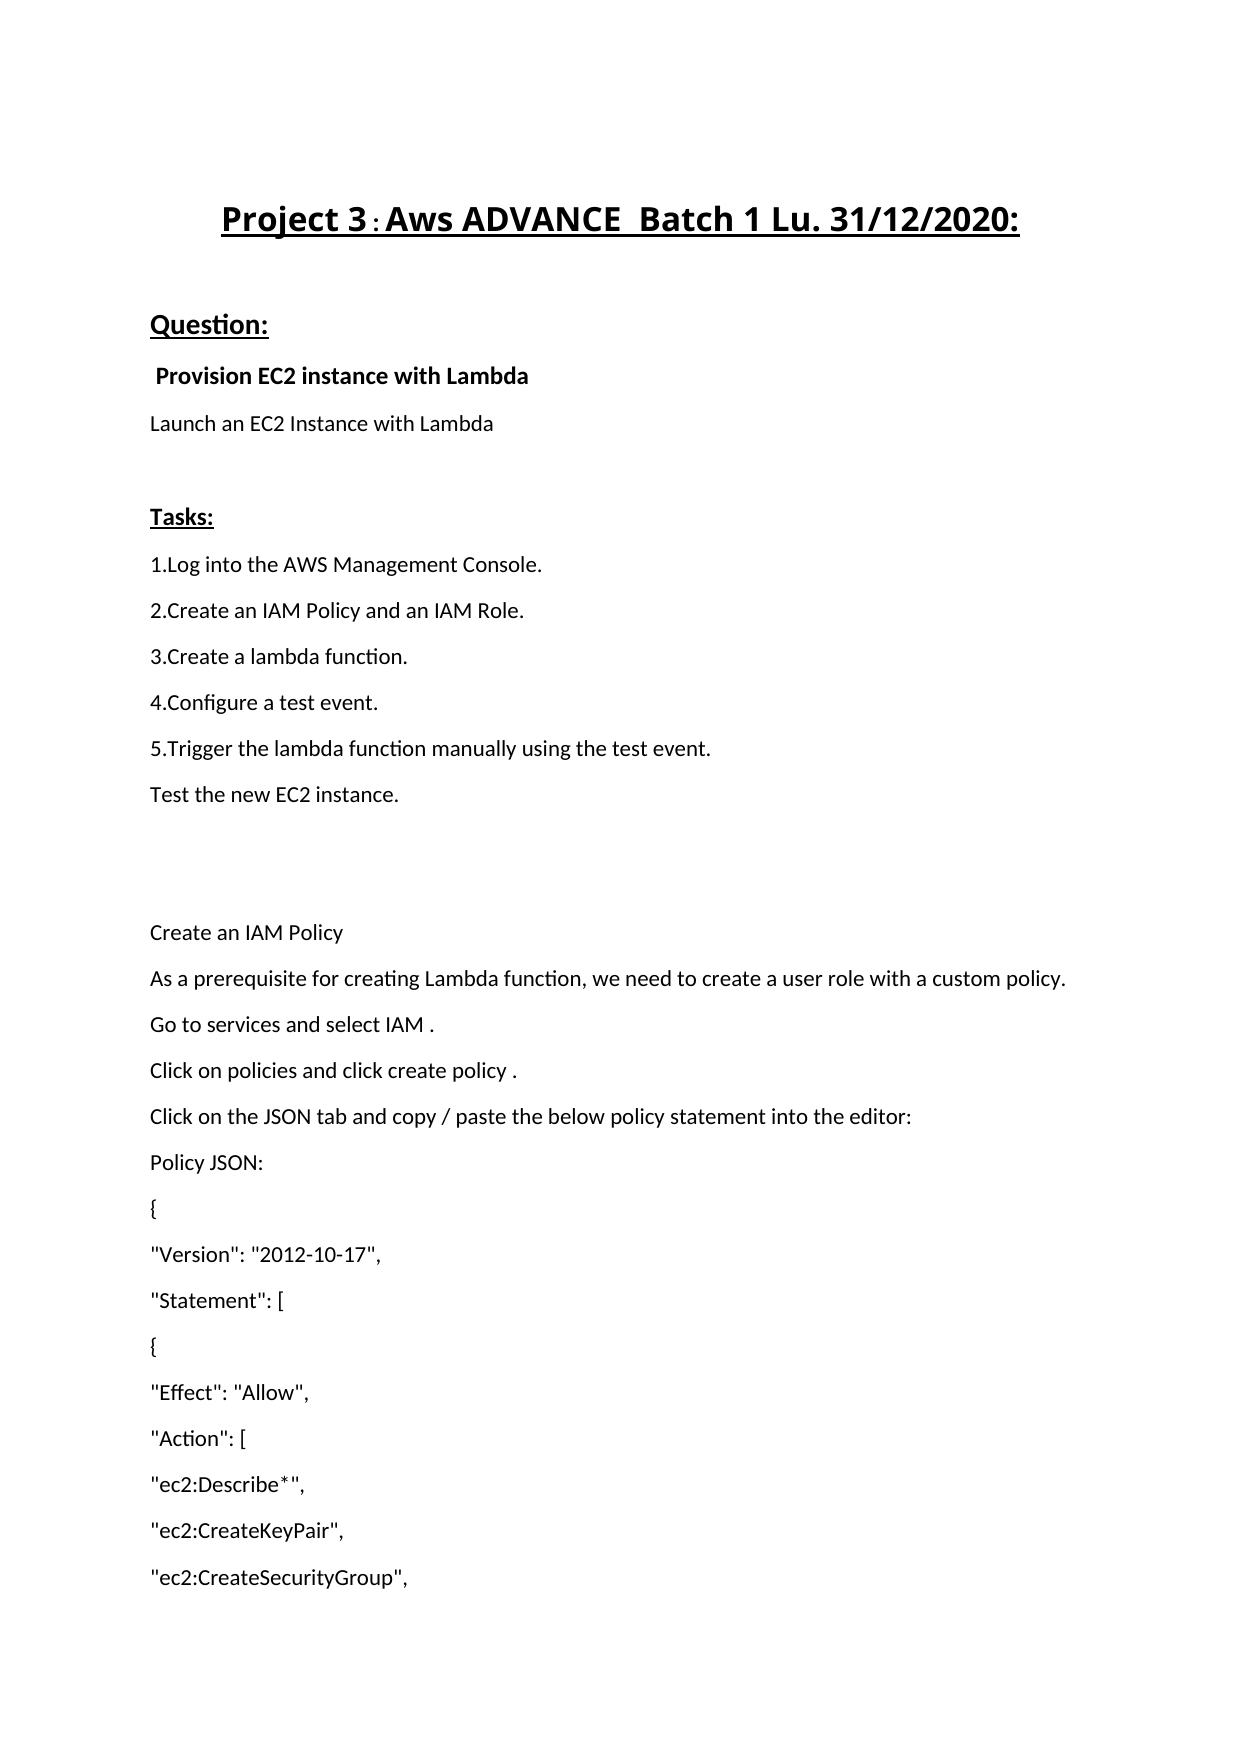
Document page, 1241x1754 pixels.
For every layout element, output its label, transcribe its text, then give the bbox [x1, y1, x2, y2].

text Provision EC2 instance with Lambda [150, 360, 1090, 391]
text Tasks: [150, 501, 1090, 532]
text "Action": [ [150, 1424, 1090, 1453]
text Project 3 : Aws ADVANCE Batch 1 Lu. 31/12/2020: [150, 196, 1090, 241]
text 3.Create a lambda function. [150, 642, 1090, 670]
text { [150, 1194, 1090, 1222]
text Click on the JSON tab and copy / paste the below policy statement into the editor: [150, 1102, 1090, 1130]
text Question: [150, 306, 1090, 342]
text "ec2:Describe*", [150, 1471, 1090, 1499]
text Launch an EC2 Instance with Lambda [150, 409, 1090, 437]
text { [150, 1332, 1090, 1361]
text 5.Trigger the lambda function manually using the test event. [150, 734, 1090, 762]
text "Version": "2012-10-17", [150, 1240, 1090, 1268]
text Click on policies and click create policy . [150, 1056, 1090, 1084]
text 1.Log into the AWS Management Console. [150, 550, 1090, 578]
text 2.Create an IAM Policy and an IAM Role. [150, 596, 1090, 624]
text "Effect": "Allow", [150, 1378, 1090, 1407]
text Go to services and select IAM . [150, 1010, 1090, 1038]
text As a prerequisite for creating Lambda function, we need to create a user role with a custom policy. [150, 964, 1090, 992]
text 4.Configure a test event. [150, 688, 1090, 716]
text "Statement": [ [150, 1286, 1090, 1314]
text Test the new EC2 instance. [150, 780, 1090, 808]
text Create an IAM Policy [150, 918, 1090, 946]
text "ec2:CreateSecurityGroup", [150, 1563, 1090, 1591]
text "ec2:CreateKeyPair", [150, 1517, 1090, 1545]
text Policy JSON: [150, 1148, 1090, 1176]
